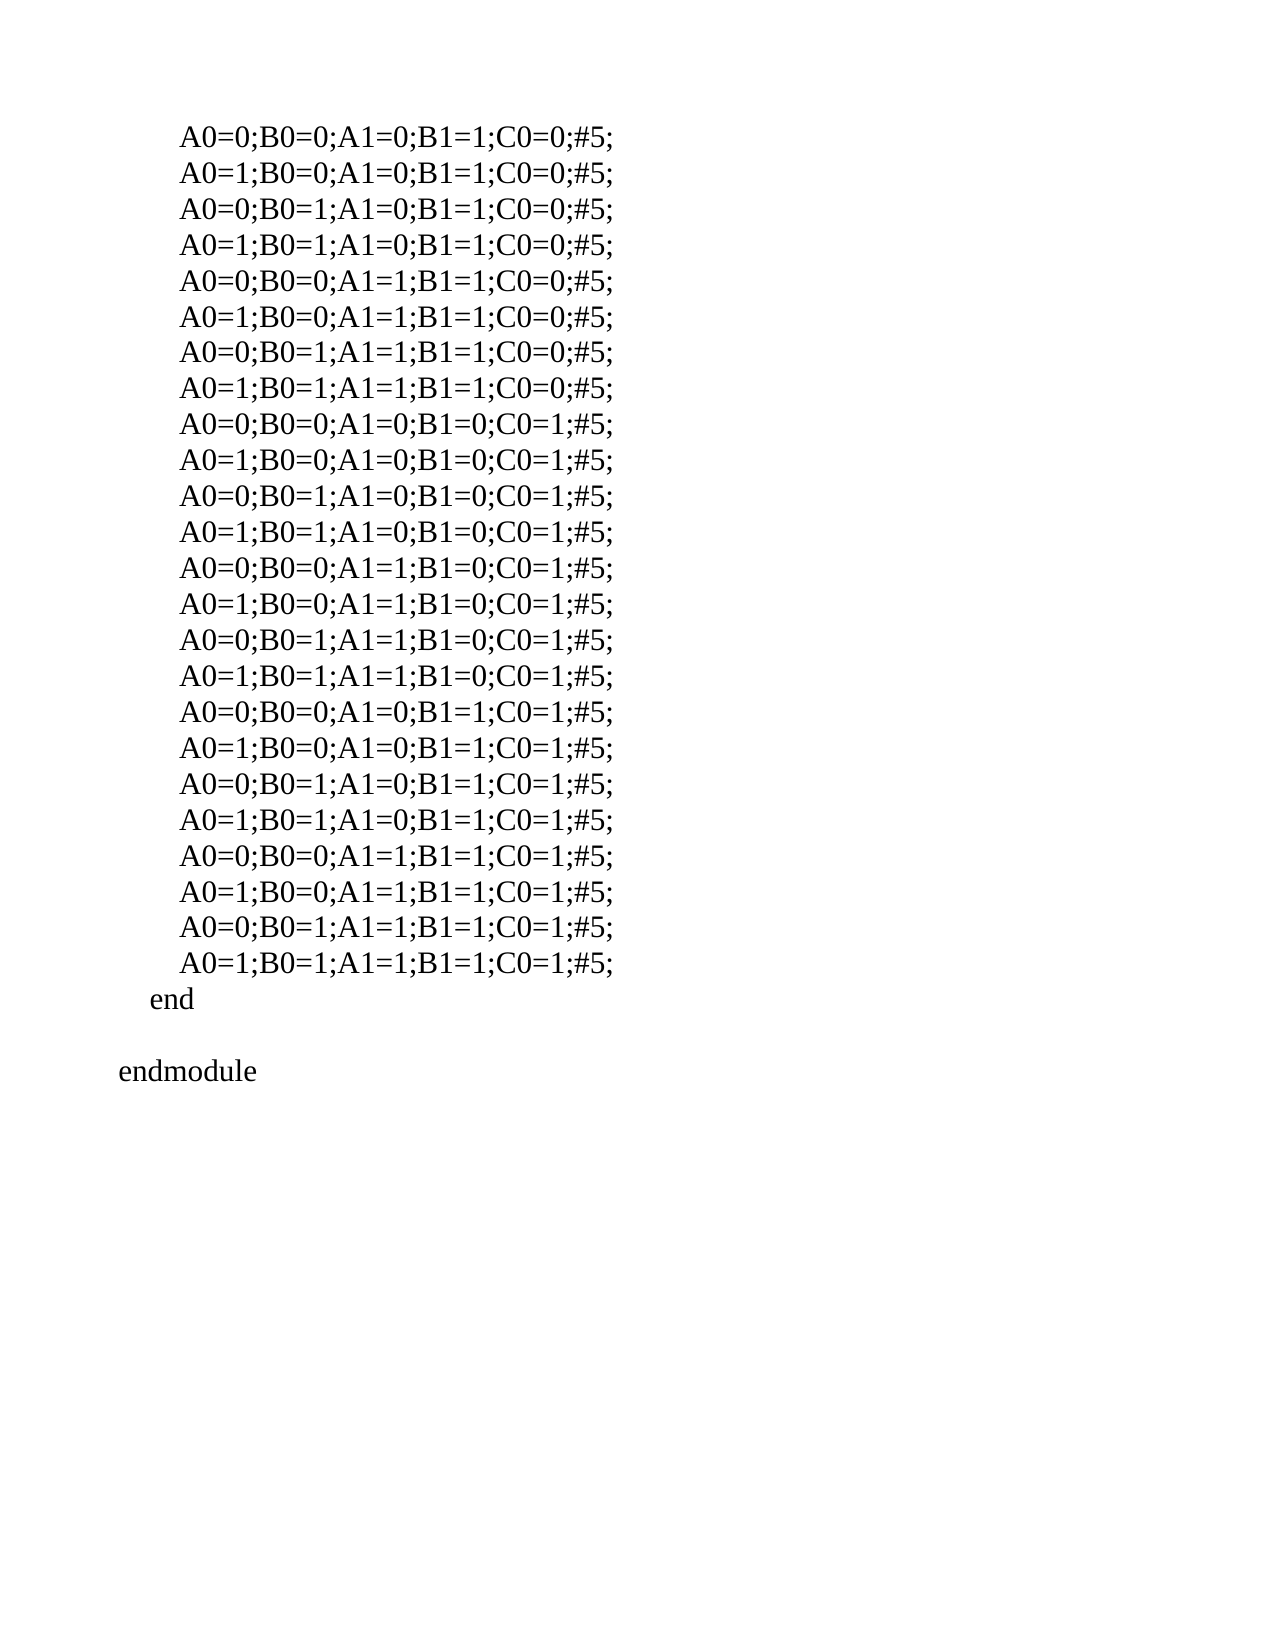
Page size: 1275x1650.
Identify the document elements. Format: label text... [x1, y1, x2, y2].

text A0=1;B0=1;A1=1;B1=1;C0=0;#5; [118, 370, 1157, 406]
text A0=1;B0=0;A1=0;B1=1;C0=1;#5; [118, 729, 1157, 765]
text A0=1;B0=1;A1=0;B1=1;C0=1;#5; [118, 801, 1157, 837]
text A0=1;B0=0;A1=1;B1=1;C0=1;#5; [118, 873, 1157, 909]
text A0=0;B0=1;A1=0;B1=1;C0=1;#5; [118, 765, 1157, 801]
text A0=1;B0=0;A1=1;B1=0;C0=1;#5; [118, 585, 1157, 621]
text A0=0;B0=1;A1=0;B1=1;C0=0;#5; [118, 190, 1157, 226]
text A0=0;B0=0;A1=1;B1=0;C0=1;#5; [118, 549, 1157, 585]
text A0=1;B0=1;A1=0;B1=0;C0=1;#5; [118, 513, 1157, 549]
text A0=0;B0=0;A1=1;B1=1;C0=1;#5; [118, 837, 1157, 873]
text A0=1;B0=0;A1=0;B1=0;C0=1;#5; [118, 442, 1157, 477]
text A0=0;B0=0;A1=0;B1=1;C0=0;#5; [118, 118, 1157, 154]
text A0=0;B0=0;A1=1;B1=1;C0=0;#5; [118, 262, 1157, 298]
text A0=0;B0=1;A1=1;B1=1;C0=1;#5; [118, 909, 1157, 945]
text A0=0;B0=0;A1=0;B1=0;C0=1;#5; [118, 406, 1157, 442]
text A0=1;B0=0;A1=0;B1=1;C0=0;#5; [118, 154, 1157, 190]
text A0=1;B0=0;A1=1;B1=1;C0=0;#5; [118, 298, 1157, 334]
text end [118, 981, 1157, 1017]
text A0=1;B0=1;A1=1;B1=1;C0=1;#5; [118, 945, 1157, 981]
text A0=0;B0=1;A1=1;B1=0;C0=1;#5; [118, 621, 1157, 657]
text A0=0;B0=1;A1=0;B1=0;C0=1;#5; [118, 477, 1157, 513]
text endmodule [118, 1052, 1157, 1088]
text A0=1;B0=1;A1=0;B1=1;C0=0;#5; [118, 226, 1157, 262]
text A0=0;B0=0;A1=0;B1=1;C0=1;#5; [118, 693, 1157, 729]
text A0=0;B0=1;A1=1;B1=1;C0=0;#5; [118, 334, 1157, 370]
text A0=1;B0=1;A1=1;B1=0;C0=1;#5; [118, 657, 1157, 693]
